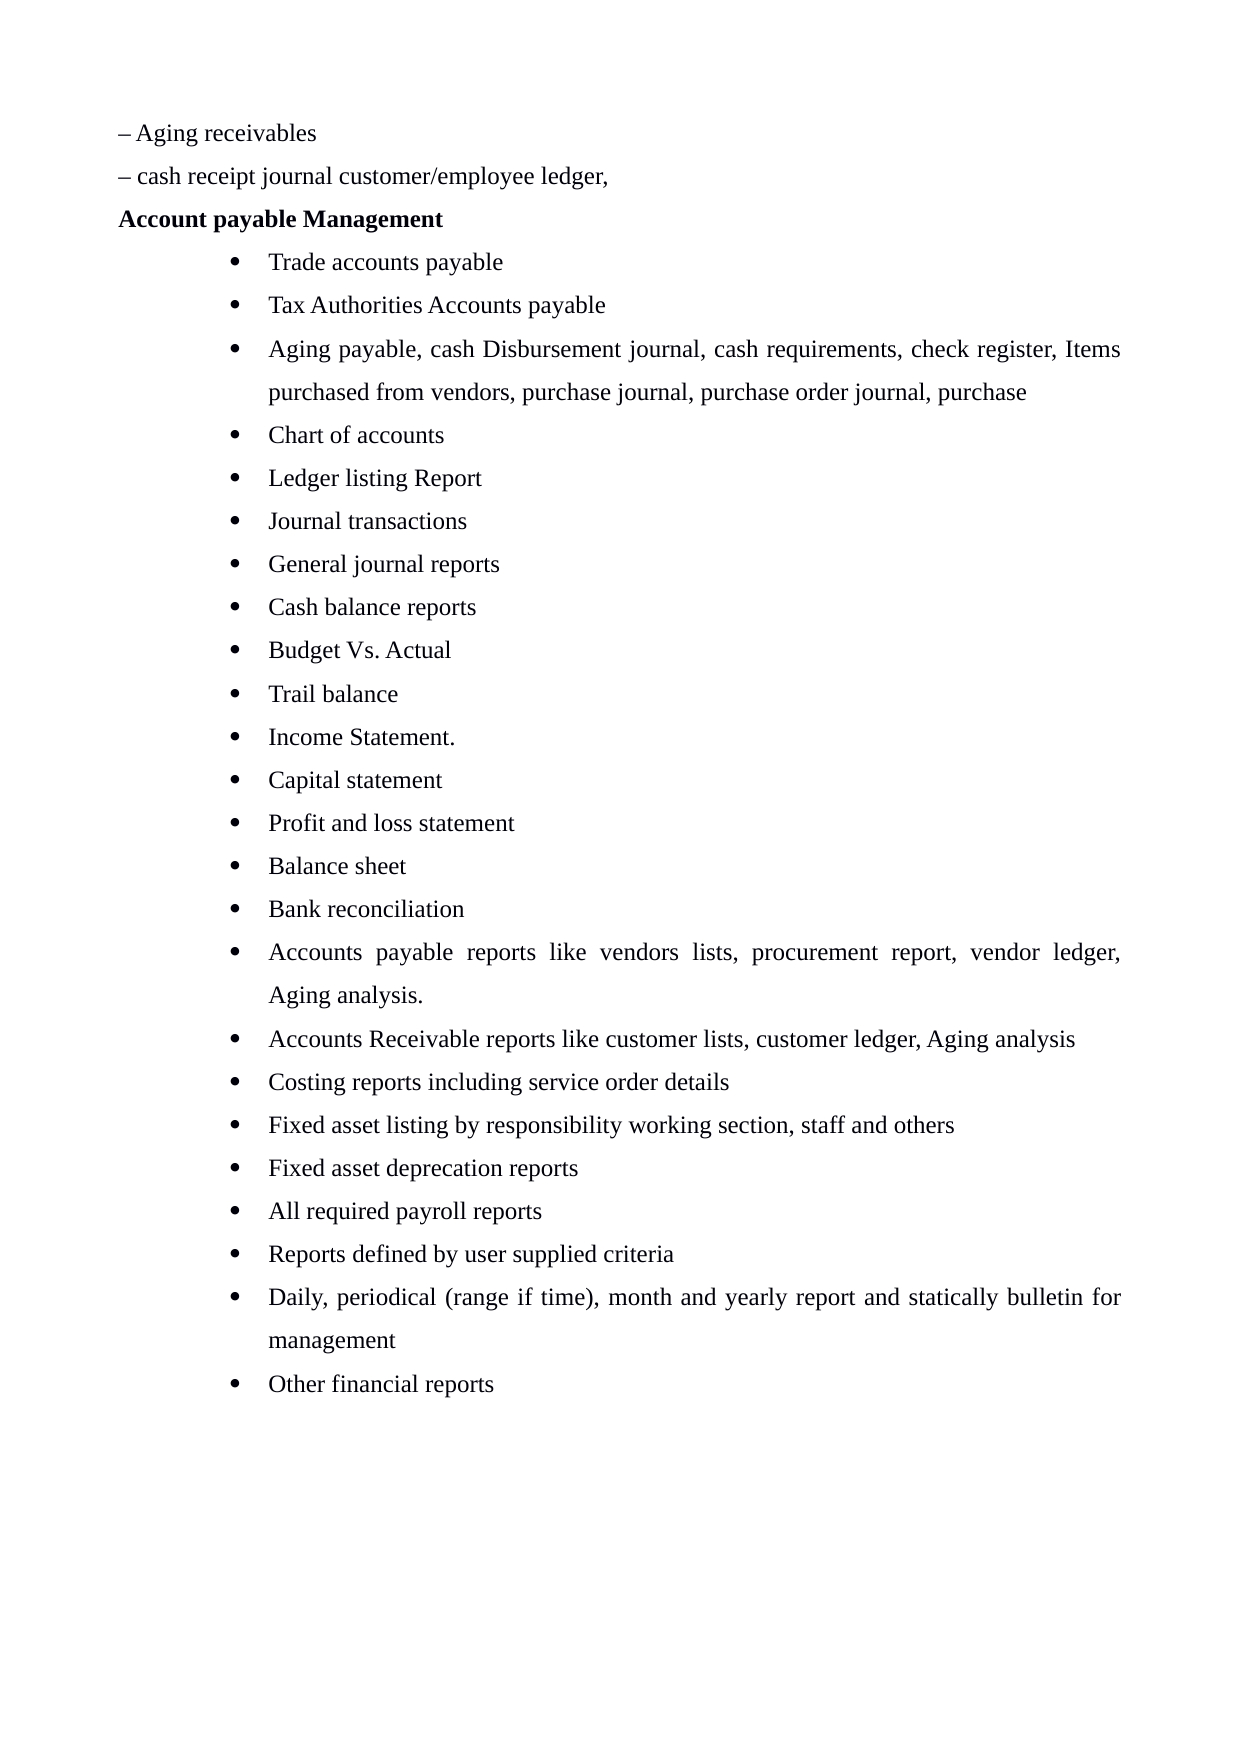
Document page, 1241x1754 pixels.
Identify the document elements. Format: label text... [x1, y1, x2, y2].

list Cash balance reports [231, 592, 1122, 621]
list Fixed asset deprecation reports [231, 1153, 1122, 1182]
list Daily, periodical (range if time), month and yearly report and statically bulletin for management [231, 1282, 1122, 1354]
list Account payable Management [118, 204, 1122, 233]
list Chart of accounts [231, 420, 1122, 449]
list – Aging receivables [118, 118, 1122, 147]
list Accounts payable reports like vendors lists, procurement report, vendor ledger, Aging analysis. [231, 937, 1122, 1009]
list All required payroll reports [231, 1196, 1122, 1225]
list – cash receipt journal customer/employee ledger, [118, 161, 1122, 190]
list Other financial reports [231, 1369, 1122, 1397]
list General journal reports [231, 549, 1122, 578]
list Fixed asset listing by responsibility working section, staff and others [231, 1110, 1122, 1139]
list Profit and loss statement [231, 808, 1122, 837]
list Ledger listing Report [231, 463, 1122, 492]
list Budget Vs. Actual [231, 636, 1122, 664]
list Aging payable, cash Disbursement journal, cash requirements, check register, Items purchased from vendors, purchase journal, purchase order journal, purchase [231, 334, 1122, 406]
list Trade accounts payable [231, 247, 1122, 276]
list Capital statement [231, 765, 1122, 794]
list Income Statement. [231, 722, 1122, 751]
list Accounts Receivable reports like customer lists, customer ledger, Aging analysis [231, 1024, 1122, 1052]
list Journal transactions [231, 506, 1122, 535]
list Balance sheet [231, 851, 1122, 880]
list Trail balance [231, 679, 1122, 707]
list Tax Authorities Accounts payable [231, 291, 1122, 319]
list Reports defined by user supplied criteria [231, 1239, 1122, 1268]
list Bank reconciliation [231, 894, 1122, 923]
list Costing reports including service order details [231, 1067, 1122, 1096]
